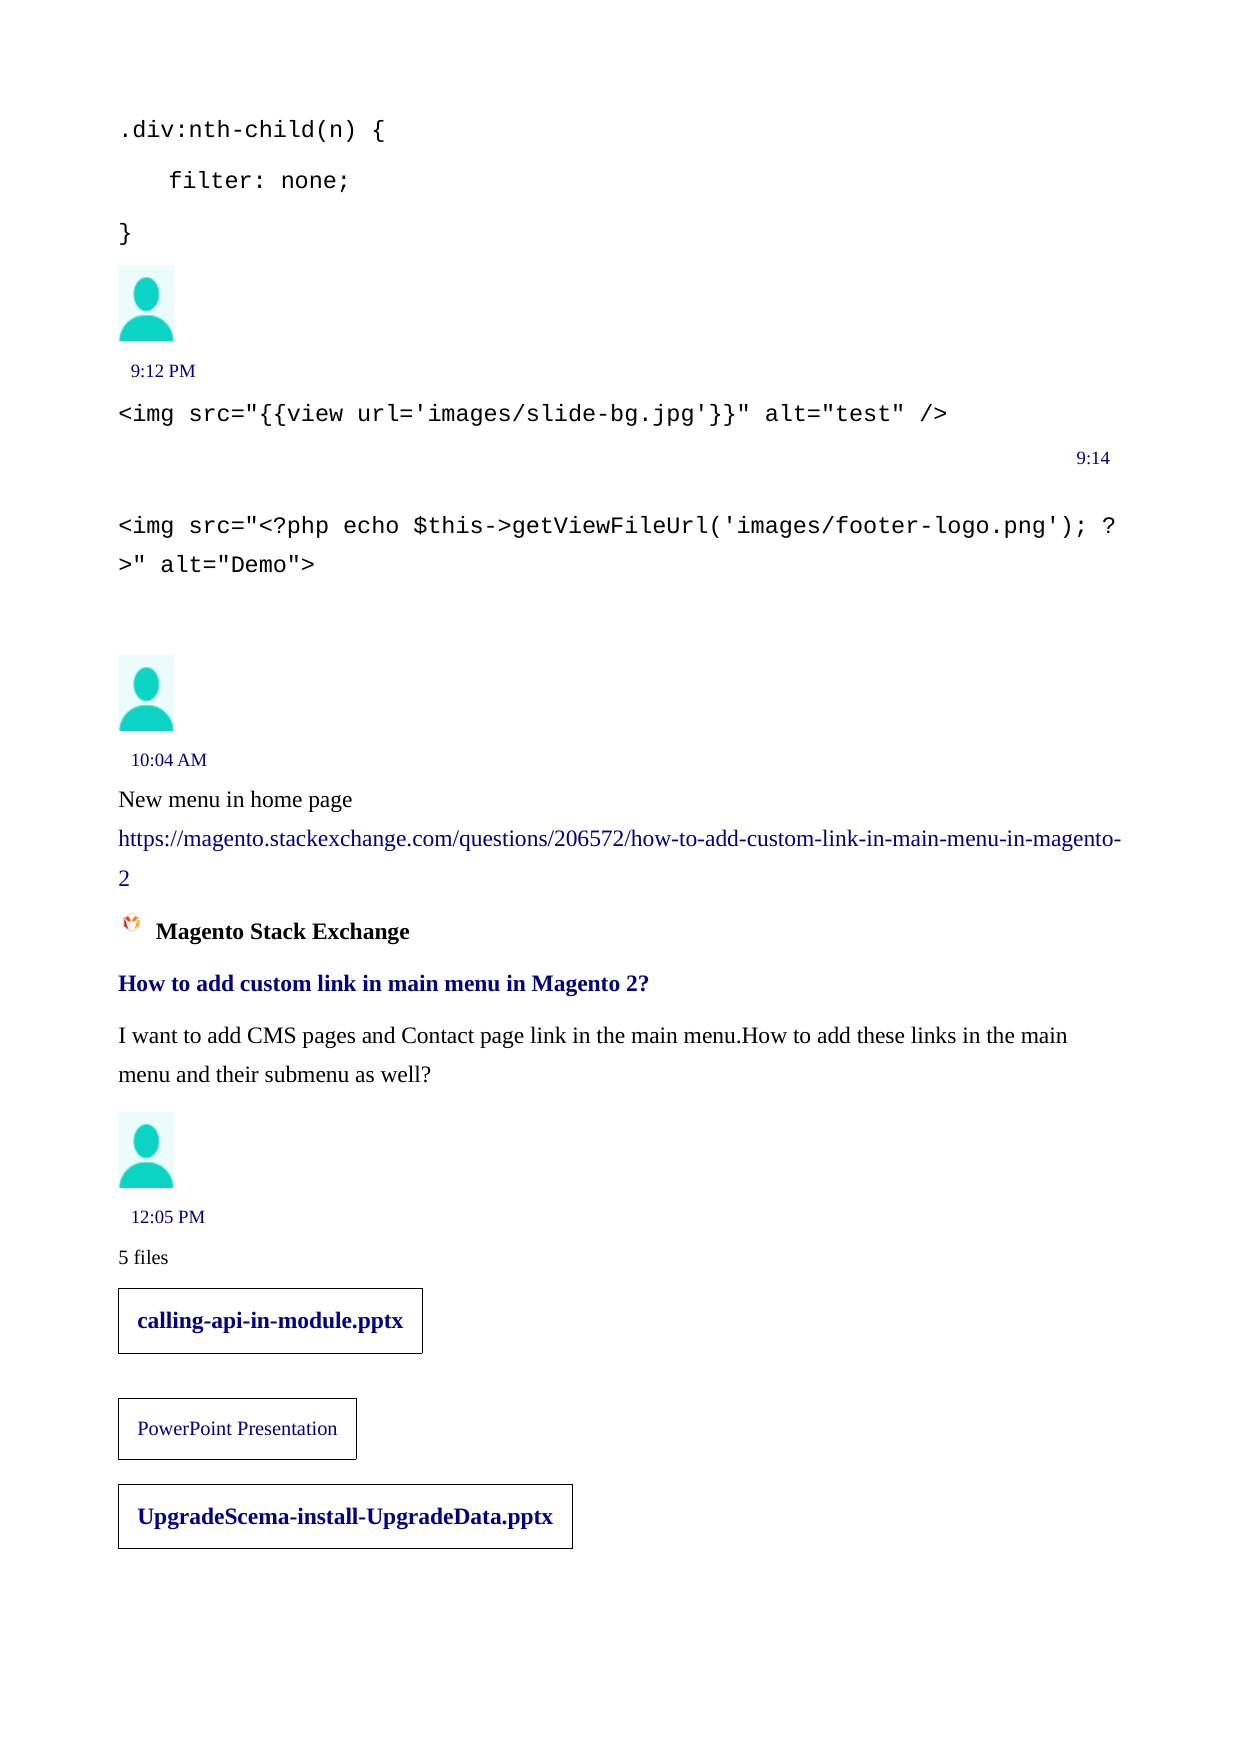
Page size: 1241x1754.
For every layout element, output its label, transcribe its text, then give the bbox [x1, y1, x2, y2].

text 12:05 PM [118, 1201, 1122, 1229]
text 9:14 [118, 447, 1109, 468]
text How to add custom link in main menu in Magento 2? [118, 969, 1122, 996]
text 5 files [118, 1242, 1122, 1269]
text calling-api-in-module.pptx [119, 1289, 422, 1353]
text <img src="<?php echo $this->getViewFileUrl('images/footer-logo.png'); ?>" alt="Demo"> [118, 514, 1122, 579]
text UpgradeScema-install-UpgradeData.pptx [119, 1485, 572, 1548]
text New menu in home page https://magento.stackexchange.com/questions/206572/how-to-add-custom-link-in-main-menu-in-magento-2 [118, 785, 1122, 891]
picture [118, 909, 144, 935]
text [423, 1288, 1109, 1353]
text PowerPoint Presentation [119, 1399, 356, 1459]
text I want to add CMS pages and Contact page link in the main menu.How to add these links in the main menu and their submenu as well? [118, 1021, 1122, 1087]
picture [118, 265, 175, 341]
picture [118, 655, 175, 731]
text filter: none; [118, 169, 1122, 196]
text Magento Stack Exchange [118, 910, 1122, 944]
text 10:04 AM [118, 743, 1122, 772]
text .div:nth-child(n) { [118, 118, 1122, 145]
text } [118, 221, 1122, 247]
text 9:12 PM [118, 354, 1122, 382]
text [357, 1398, 1122, 1459]
text [573, 1484, 1109, 1548]
text <img src="{{view url='images/slide-bg.jpg'}}" alt="test" /> [118, 402, 1122, 428]
picture [118, 1112, 175, 1188]
